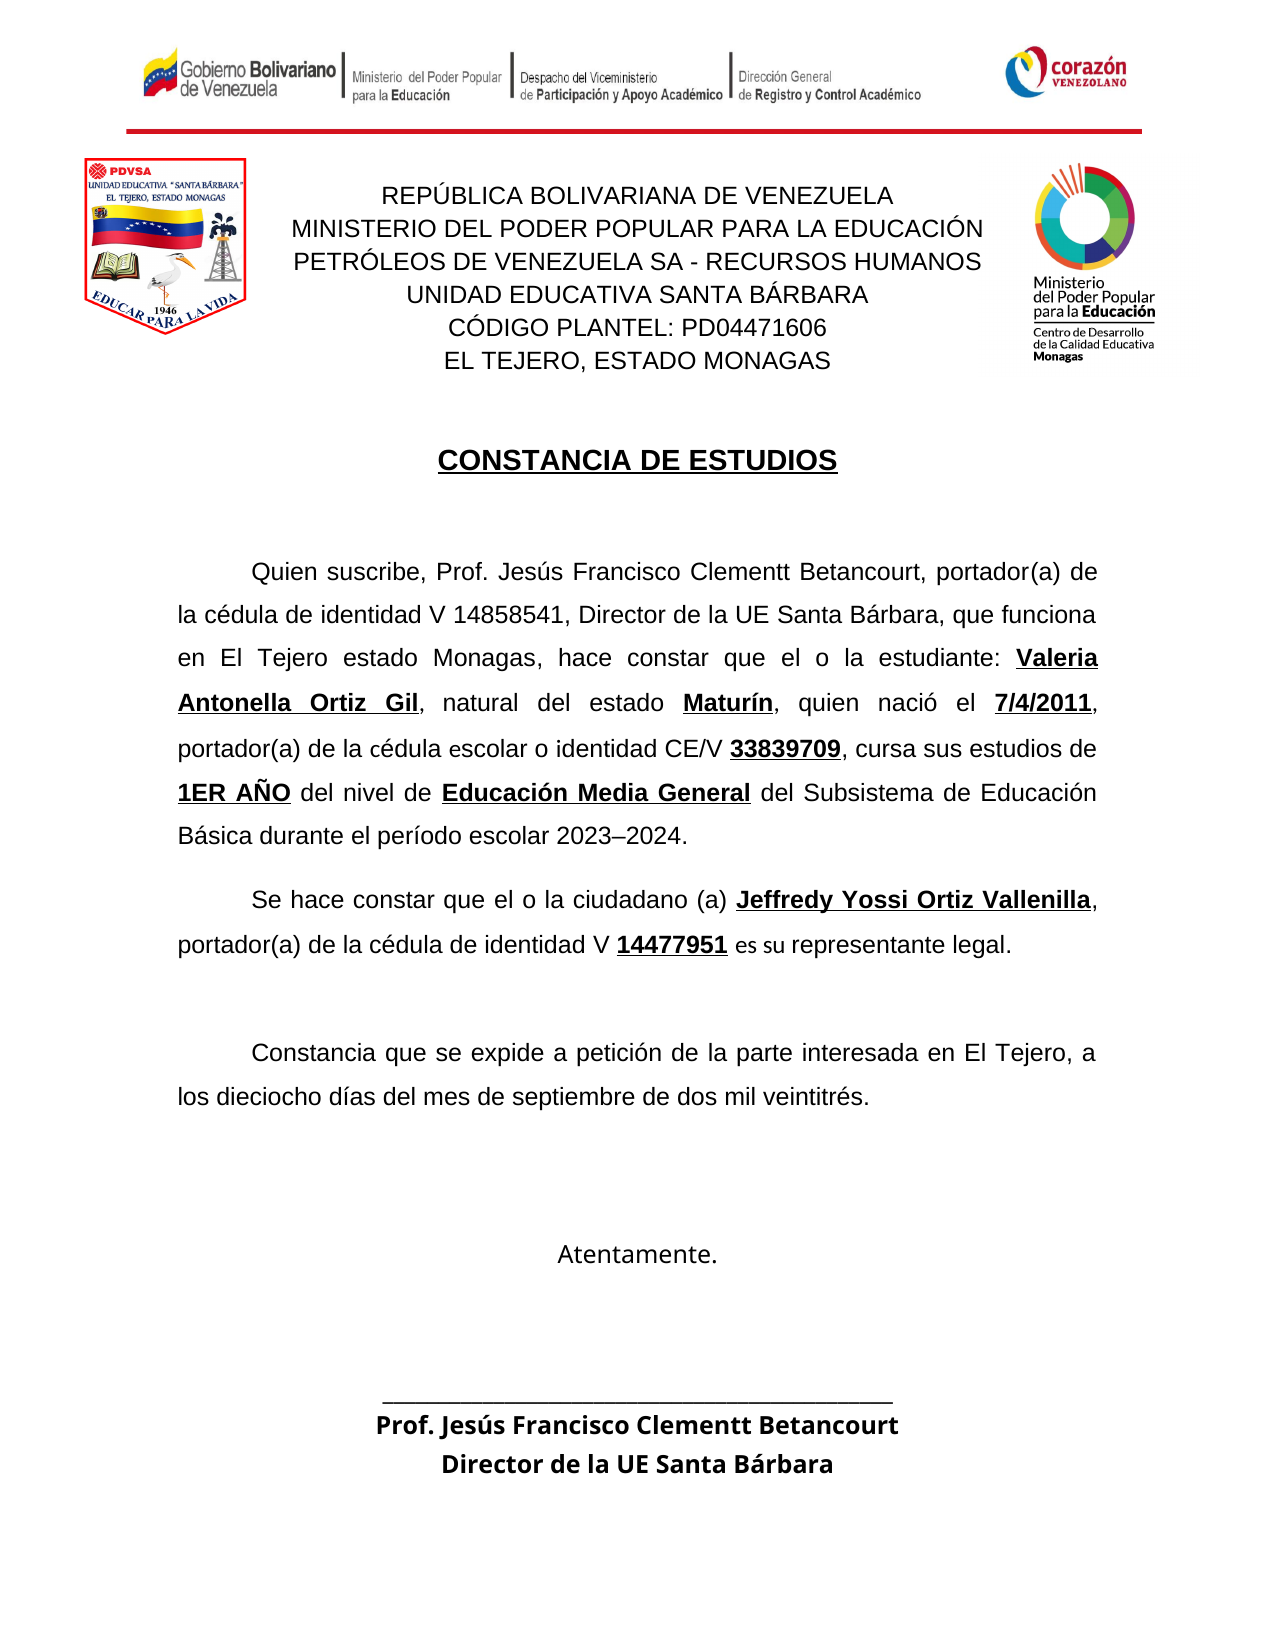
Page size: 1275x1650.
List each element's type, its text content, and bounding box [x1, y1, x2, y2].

text Atentamente. [177, 1237, 1098, 1271]
subtitle MINISTERIO DEL PODER POPULAR PARA LA EDUCACIÓN [252, 214, 978, 242]
subtitle REPÚBLICA BOLIVARIANA DE VENEZUELA [252, 181, 978, 209]
text Constancia que se expide a petición de la parte interesada en El Tejero, a los dieciocho días del mes de septiembre de dos mil veintitrés. [177, 1038, 1098, 1110]
text ______________________________________________ [177, 1373, 1098, 1407]
text Quien suscribe, Prof. Jesús Francisco Clementt Betancourt, portador(a) de la cédula de identidad V 14858541, Director de la UE Santa Bárbara, que funciona en El Tejero estado Monagas, hace constar que el o la estudiante: Valeria Antonella Ortiz Gil, natural del estado Maturín, quien nació el 7/4/2011, portador(a) de la cédula escolar o identidad CE/V 33839709, cursa sus estudios de 1ER AÑO del nivel de Educación Media General del Subsistema de Educación Básica durante el período escolar 2023–2024. [177, 557, 1098, 849]
picture [79, 158, 252, 335]
text Director de la UE Santa Bárbara [177, 1447, 1098, 1481]
text EL TEJERO, ESTADO MONAGAS [177, 346, 978, 374]
text UNIDAD EDUCATIVA SANTA BÁRBARA [252, 280, 978, 308]
subtitle PETRÓLEOS DE VENEZUELA SA - RECURSOS HUMANOS [252, 247, 978, 275]
text Prof. Jesús Francisco Clementt Betancourt [177, 1407, 1098, 1441]
picture [978, 153, 1200, 377]
subtitle CONSTANCIA DE ESTUDIOS [177, 443, 1098, 476]
picture [126, 11, 1142, 134]
text Se hace constar que el o la ciudadano (a) Jeffredy Yossi Ortiz Vallenilla, portador(a) de la cédula de identidad V 14477951 es su representante legal. [177, 885, 1098, 959]
text CÓDIGO PLANTEL: PD04471606 [177, 313, 978, 341]
